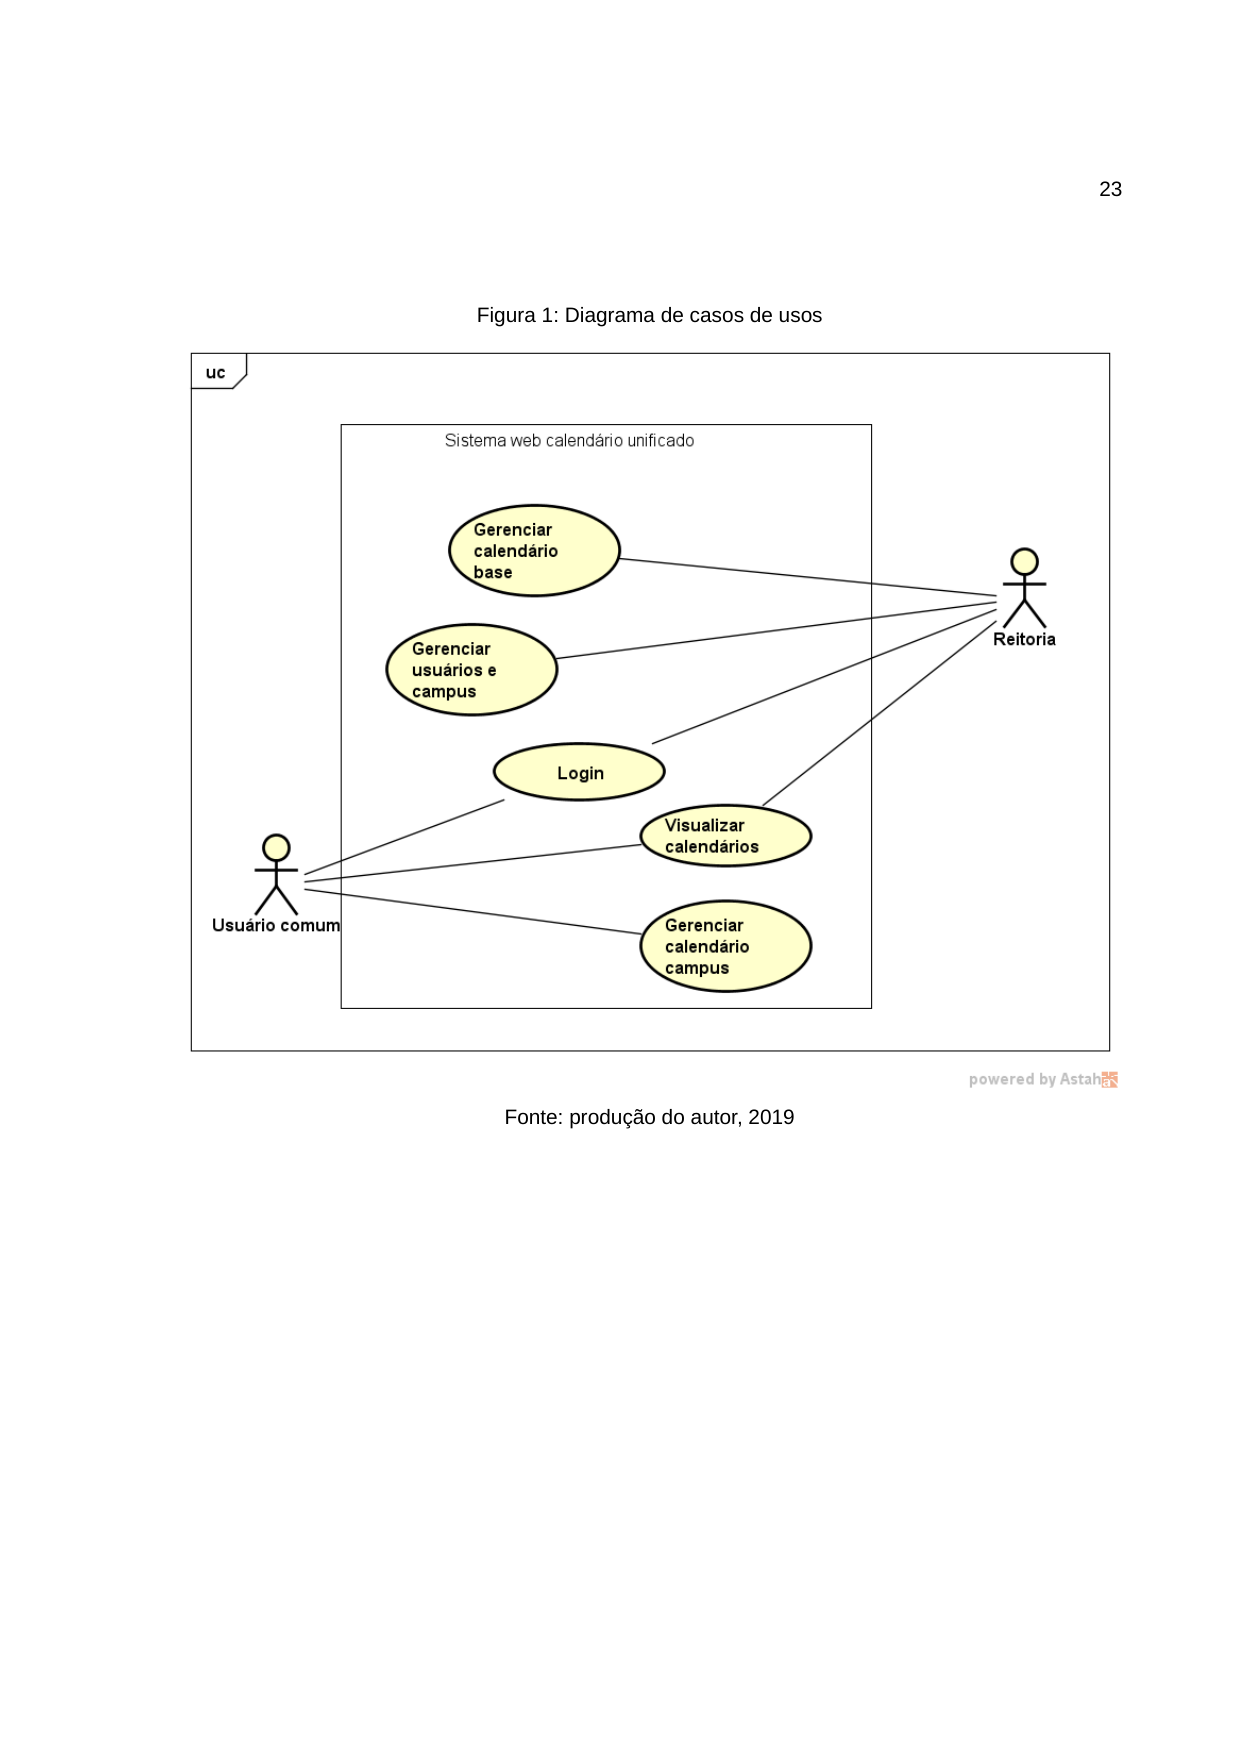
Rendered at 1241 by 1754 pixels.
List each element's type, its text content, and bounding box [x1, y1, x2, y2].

picture [177, 339, 1123, 1093]
text Fonte: produção do autor, 2019 [177, 1093, 1122, 1128]
text Figura 1: Diagrama de casos de usos [177, 303, 1122, 339]
